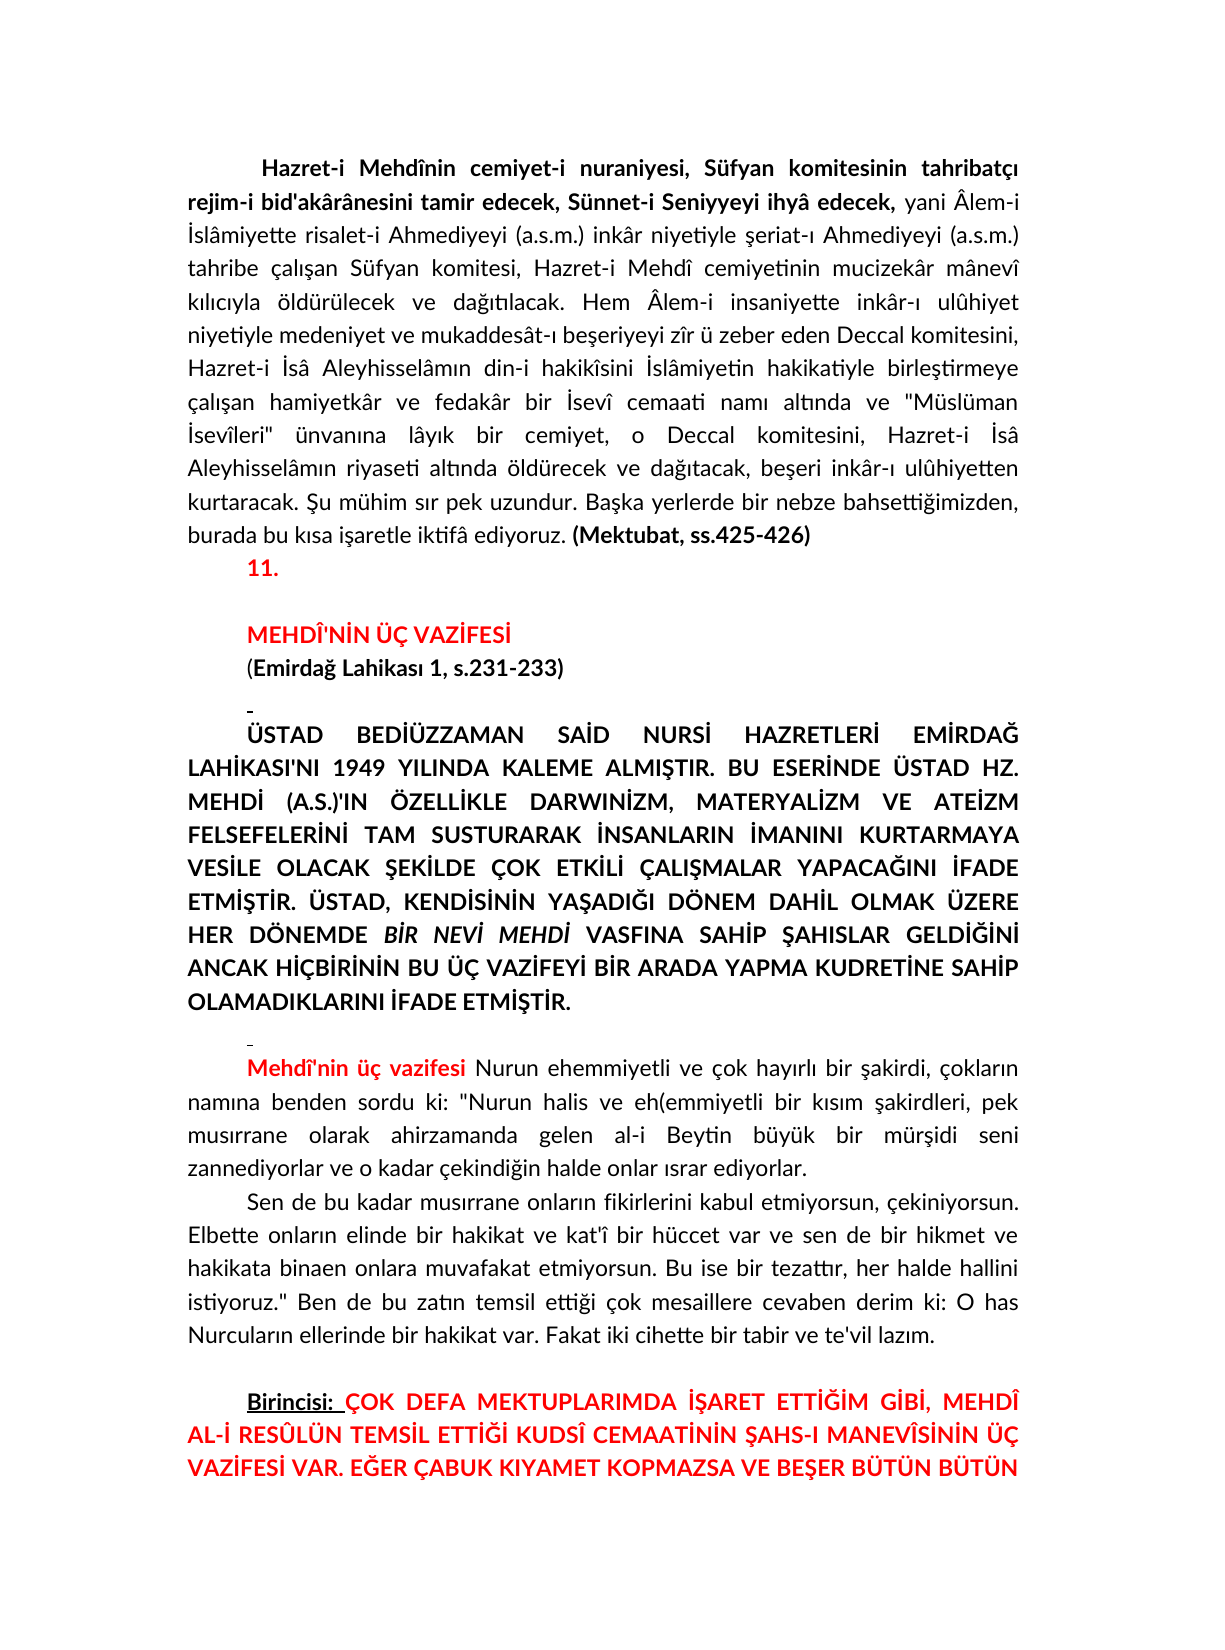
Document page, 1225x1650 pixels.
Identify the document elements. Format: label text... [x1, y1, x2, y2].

text (Emirdağ Lahikası 1, s.231-233) [187, 650, 1020, 683]
text ÜSTAD BEDİÜZZAMAN SAİD NURSİ HAZRETLERİ EMİRDAĞ LAHİKASI'NI 1949 YILINDA KALEME ALMIŞTIR. BU ESERİNDE ÜSTAD HZ. MEHDİ (A.S.)'IN ÖZELLİKLE DARWINİZM, MATERYALİZM VE ATEİZM FELSEFELERİNİ TAM SUSTURARAK İNSANLARIN İMANINI KURTARMAYA VESİLE OLACAK ŞEKİLDE ÇOK ETKİLİ ÇALIŞMALAR YAPACAĞINI İFADE ETMİŞTİR. ÜSTAD, KENDİSİNİN YAŞADIĞI DÖNEM DAHİL OLMAK ÜZERE HER DÖNEMDE BİR NEVİ MEHDİ VASFINA SAHİP ŞAHISLAR GELDİĞİNİ ANCAK HİÇBİRİNİN BU ÜÇ VAZİFEYİ BİR ARADA YAPMA KUDRETİNE SAHİP OLAMADIKLARINI İFADE ETMİŞTİR. [187, 717, 1020, 1017]
text Birincisi: ÇOK DEFA MEKTUPLARIMDA İŞARET ETTİĞİM GİBİ, MEHDÎ AL-İ RESÛLÜN TEMSİL ETTİĞİ KUDSÎ CEMAATİNİN ŞAHS-I MANEVÎSİNİN ÜÇ VAZİFESİ VAR. EĞER ÇABUK KIYAMET KOPMAZSA VE BEŞER BÜTÜN BÜTÜN [187, 1383, 1020, 1483]
text Hazret-i Mehdînin cemiyet-i nuraniyesi, Süfyan komitesinin tahribatçı rejim-i bid'akârânesini tamir edecek, Sünnet-i Seniyyeyi ihyâ edecek, yani Âlem-i İslâmiyette risalet-i Ahmediyeyi (a.s.m.) inkâr niyetiyle şeriat-ı Ahmediyeyi (a.s.m.) tahribe çalışan Süfyan komitesi, Hazret-i Mehdî cemiyetinin mucizekâr mânevî kılıcıyla öldürülecek ve dağıtılacak. Hem Âlem-i insaniyette inkâr-ı ulûhiyet niyetiyle medeniyet ve mukaddesât-ı beşeriyeyi zîr ü zeber eden Deccal komitesini, Hazret-i İsâ Aleyhisselâmın din-i hakikîsini İslâmiyetin hakikatiyle birleştirmeye çalışan hamiyetkâr ve fedakâr bir İsevî cemaati namı altında ve "Müslüman İsevîleri" ünvanına lâyık bir cemiyet, o Deccal komitesini, Hazret-i İsâ Aleyhisselâmın riyaseti altında öldürecek ve dağıtacak, beşeri inkâr-ı ulûhiyetten kurtaracak. Şu mühim sır pek uzundur. Başka yerlerde bir nebze bahsettiğimizden, burada bu kısa işaretle iktifâ ediyoruz. (Mektubat, ss.425-426) [187, 150, 1020, 550]
text Mehdî'nin üç vazifesi Nurun ehemmiyetli ve çok hayırlı bir şakirdi, çokların namına benden sordu ki: "Nurun halis ve eh(emmiyetli bir kısım şakirdleri, pek musırrane olarak ahirzamanda gelen al-i Beytin büyük bir mürşidi seni zannediyorlar ve o kadar çekindiğin halde onlar ısrar ediyorlar. [187, 1050, 1020, 1183]
text MEHDÎ'NİN ÜÇ VAZİFESİ [187, 617, 1020, 650]
text 11. [187, 550, 1020, 583]
text Sen de bu kadar musırrane onların fikirlerini kabul etmiyorsun, çekiniyorsun. Elbette onların elinde bir hakikat ve kat'î bir hüccet var ve sen de bir hikmet ve hakikata binaen onlara muvafakat etmiyorsun. Bu ise bir tezattır, her halde hallini istiyoruz." Ben de bu zatın temsil ettiği çok mesaillere cevaben derim ki: O has Nurcuların ellerinde bir hakikat var. Fakat iki cihette bir tabir ve te'vil lazım. [187, 1183, 1020, 1350]
